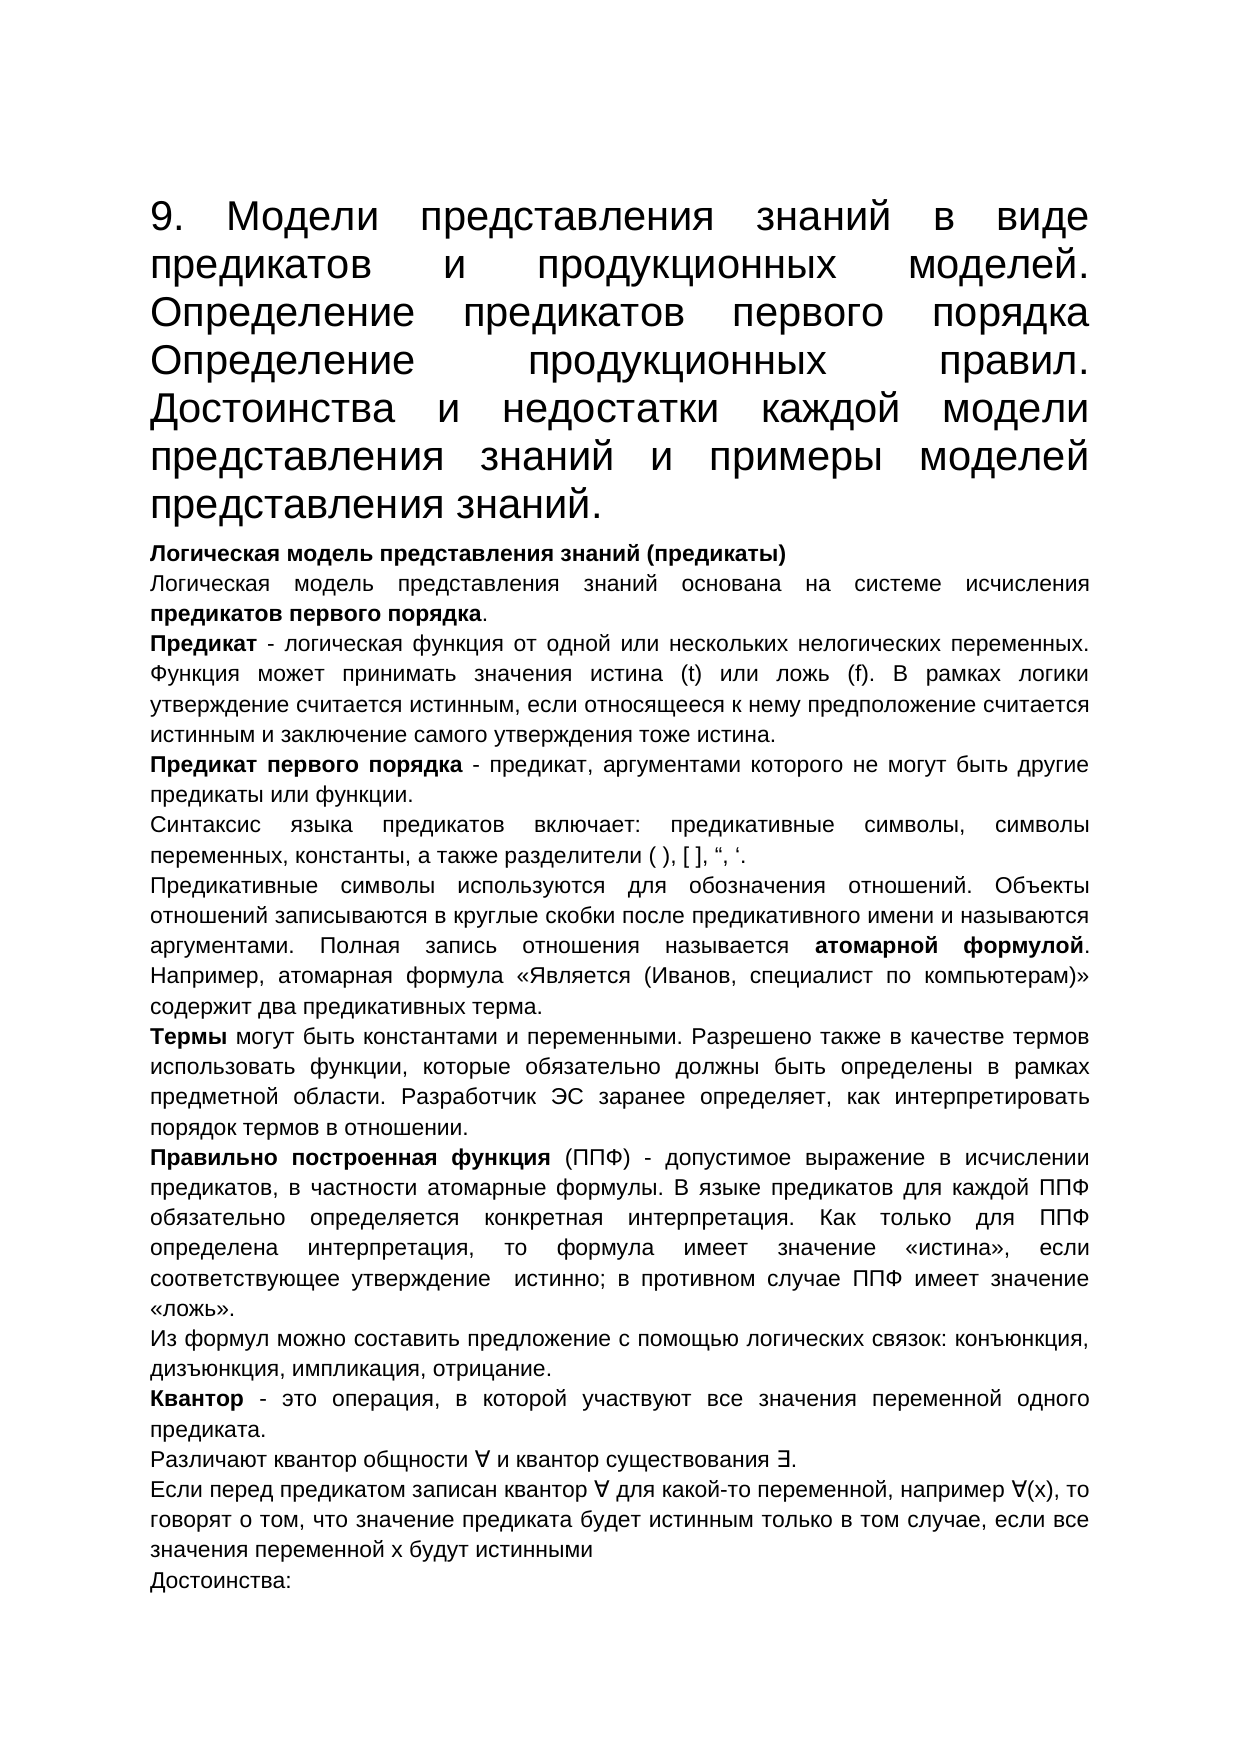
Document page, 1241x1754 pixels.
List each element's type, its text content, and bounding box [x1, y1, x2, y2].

text Предикат первого порядка - предикат, аргументами которого не могут быть другие предикаты или функции. [150, 751, 1090, 808]
text Предикат - логическая функция от одной или нескольких нелогических переменных. Функция может принимать значения истина (t) или ложь (f). В рамках логики утверждение считается истинным, если относящееся к нему предположение считается истинным и заключение самого утверждения тоже истина. [150, 630, 1090, 747]
text Из формул можно составить предложение с помощью логических связок: конъюнкция, дизъюнкция, импликация, отрицание. [150, 1325, 1090, 1382]
text Правильно построенная функция (ППФ) - допустимое выражение в исчислении предикатов, в частности атомарные формулы. В языке предикатов для каждой ППФ обязательно определяется конкретная интерпретация. Как только для ППФ определена интерпретация, то формула имеет значение «истина», если соответствующее утверждение истинно; в противном случае ППФ имеет значение «ложь». [150, 1144, 1090, 1321]
text Термы могут быть константами и переменными. Разрешено также в качестве термов использовать функции, которые обязательно должны быть определены в рамках предметной области. Разработчик ЭС заранее определяет, как интерпретировать порядок термов в отношении. [150, 1023, 1090, 1140]
text Синтаксис языка предикатов включает: предикативные символы, символы переменных, константы, а также разделители ( ), [ ], “, ‘. [150, 811, 1090, 868]
text Логическая модель представления знаний основана на системе исчисления предикатов первого порядка. [150, 570, 1090, 626]
subtitle 9. Модели представления знаний в виде предикатов и продукционных моделей. Определение предикатов первого порядка Определение продукционных правил. Достоинства и недостатки каждой модели представления знаний и примеры моделей представления знаний. [150, 192, 1090, 527]
text Предикативные символы используются для обозначения отношений. Объекты отношений записываются в круглые скобки после предикативного имени и называются аргументами. Полная запись отношения называется атомарной формулой. Например, атомарная формула «Является (Иванов, специалист по компьютерам)» содержит два предикативных терма. [150, 872, 1090, 1019]
text Логическая модель представления знаний (предикаты) [150, 539, 1090, 566]
text Если перед предикатом записан квантор ∀ для какой-то переменной, например ∀(х), то говорят о том, что значение предиката будет истинным только в том случае, если все значения переменной х будут истинными [150, 1476, 1090, 1563]
text Достоинства: [150, 1567, 1090, 1593]
text Различают квантор общности ∀ и квантор существования ∃. [150, 1446, 1090, 1472]
text Квантор - это операция, в которой участвуют все значения переменной одного предиката. [150, 1385, 1090, 1442]
